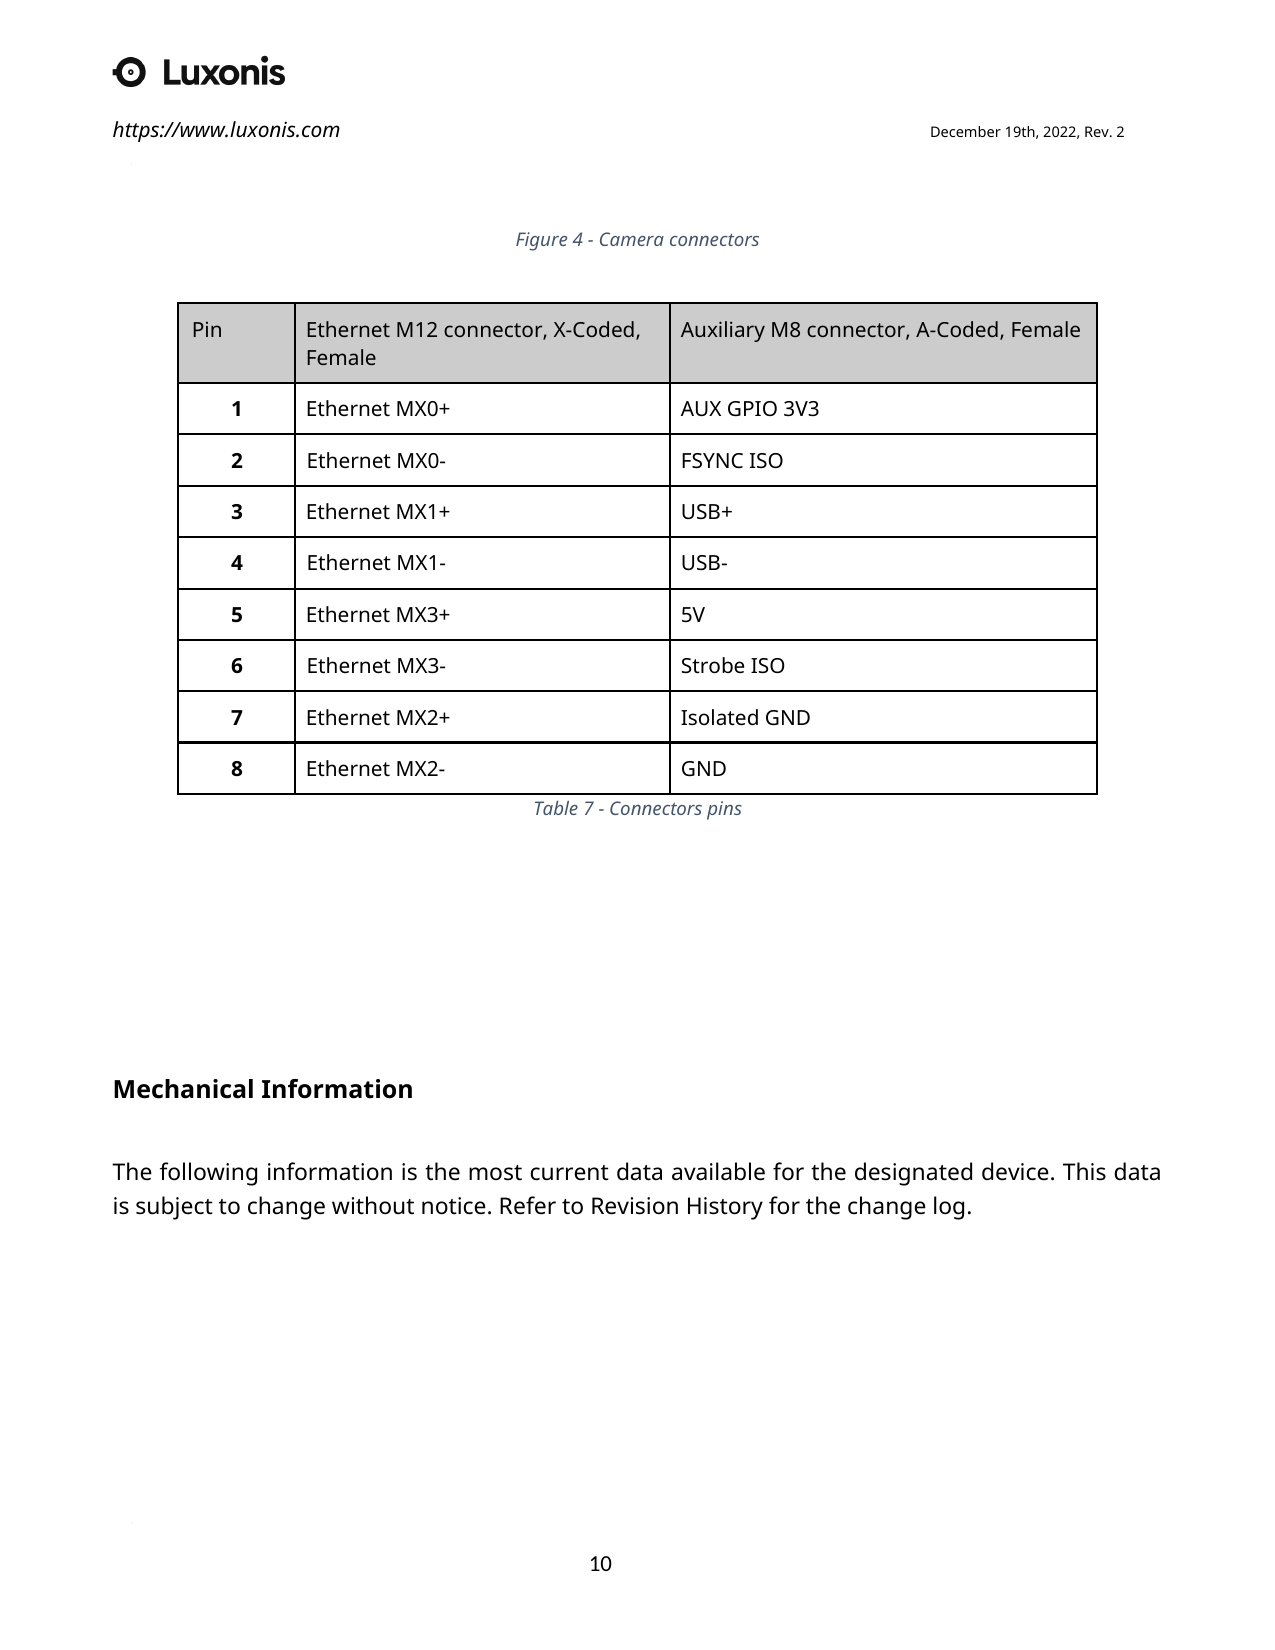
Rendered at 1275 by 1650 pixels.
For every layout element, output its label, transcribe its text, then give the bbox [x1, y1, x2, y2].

table_cell USB- [671, 538, 1096, 587]
table_cell USB+ [671, 487, 1096, 536]
table_cell Ethernet MX1- [296, 538, 669, 587]
table_cell 5V [671, 590, 1096, 639]
table_header Pin [179, 304, 294, 382]
text Figure 4 - Camera connectors [112, 226, 1162, 252]
table_cell Ethernet MX2+ [296, 692, 669, 741]
table_cell FSYNC ISO [671, 435, 1096, 485]
table_cell AUX GPIO 3V3 [671, 384, 1096, 433]
table_cell 6 [179, 641, 294, 690]
text Table 7 - Connectors pins [112, 795, 1162, 820]
picture [112, 47, 286, 97]
subtitle Mechanical Information [112, 1071, 1162, 1106]
table_cell 1 [179, 384, 294, 433]
table_header Auxiliary M8 connector, A-Coded, Female [671, 304, 1096, 382]
table_cell 7 [179, 692, 294, 741]
table_cell 4 [179, 538, 294, 587]
text The following information is the most current data available for the designated device. This data is subject to change without notice. Refer to Revision History for the change log. [112, 1156, 1162, 1221]
table_cell Ethernet MX0- [296, 435, 669, 485]
table_cell Ethernet MX0+ [296, 384, 669, 433]
table_cell 2 [179, 435, 294, 485]
table_cell GND [671, 744, 1096, 793]
table_cell Isolated GND [671, 692, 1096, 741]
table_cell 5 [179, 590, 294, 639]
table_cell Ethernet MX1+ [296, 487, 669, 536]
table_cell 8 [179, 744, 294, 793]
table_cell 3 [179, 487, 294, 536]
table_header Ethernet M12 connector, X-Coded, Female [296, 304, 669, 382]
table_cell Ethernet MX3- [296, 641, 669, 690]
table_cell Ethernet MX2- [296, 744, 669, 793]
table_cell Ethernet MX3+ [296, 590, 669, 639]
table_cell Strobe ISO [671, 641, 1096, 690]
